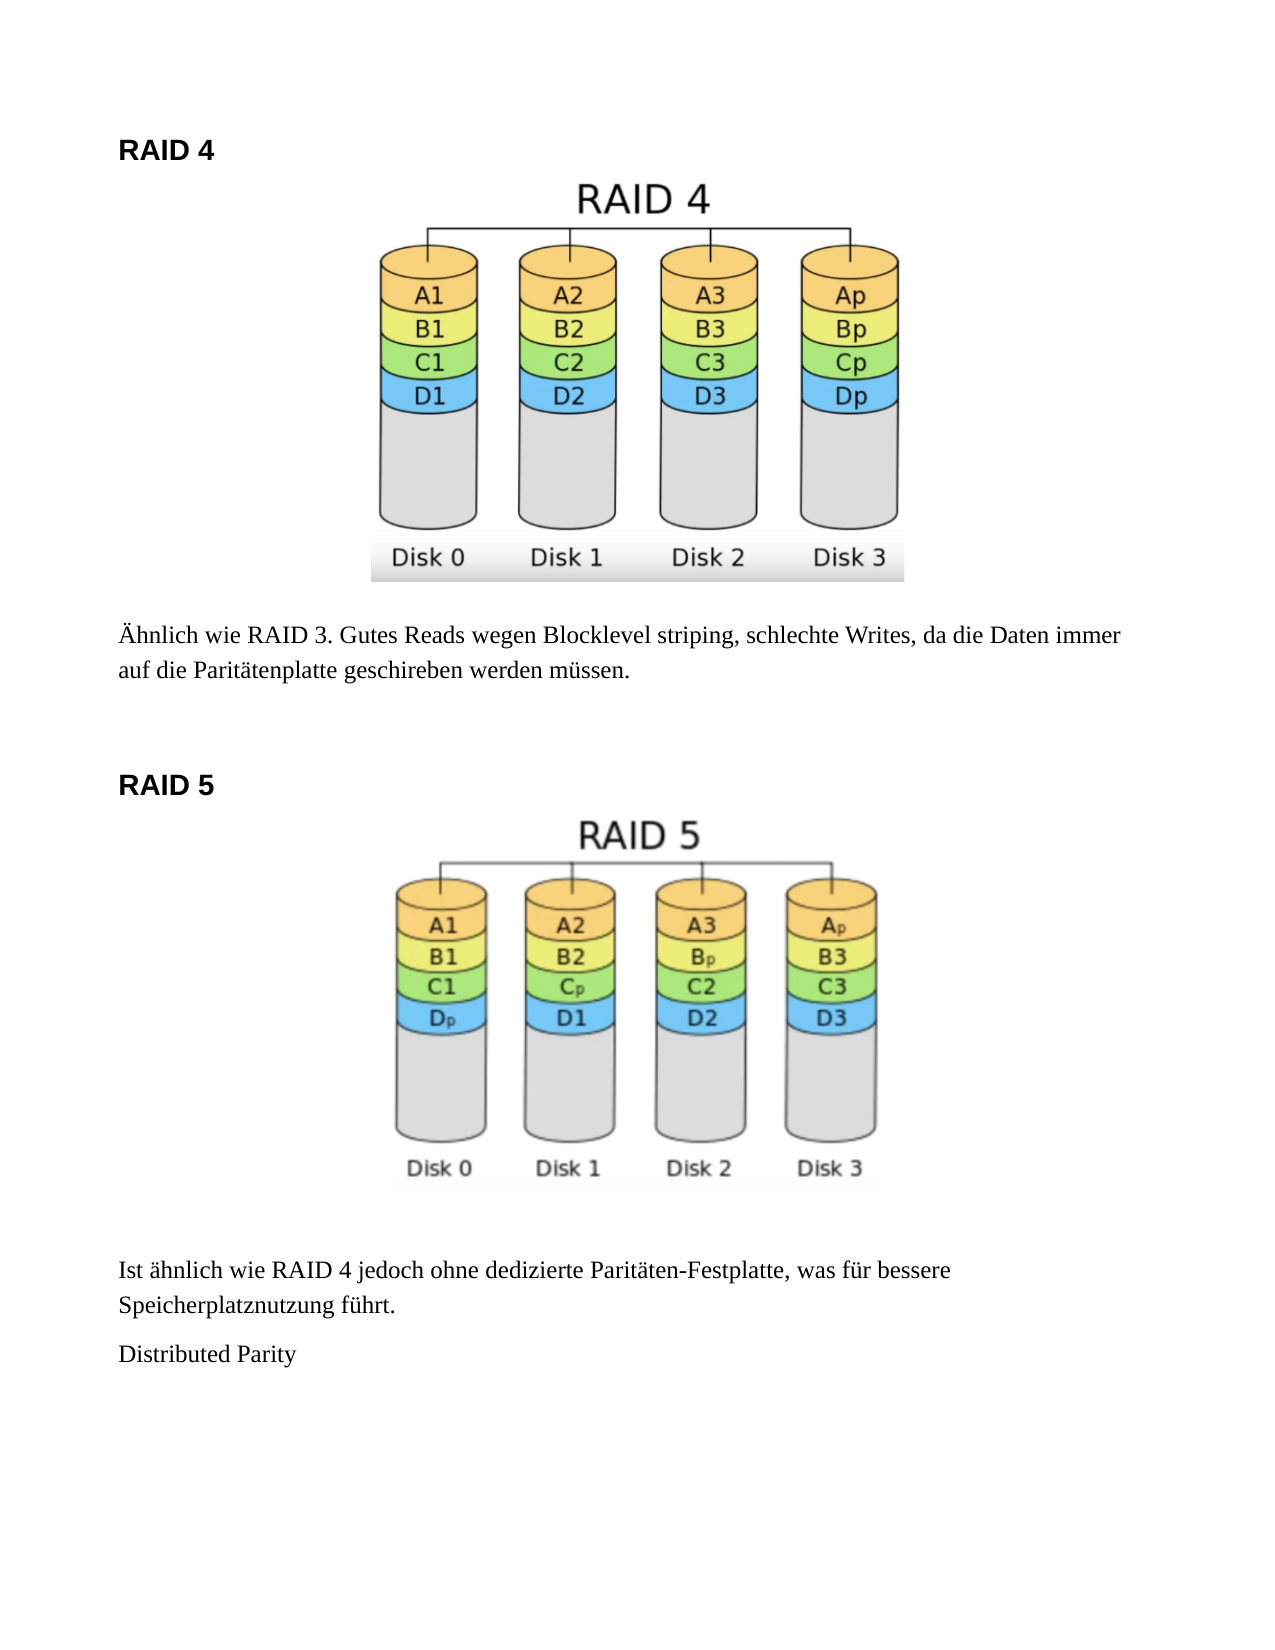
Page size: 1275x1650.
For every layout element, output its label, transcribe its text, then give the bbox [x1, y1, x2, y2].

subtitle RAID 4 [118, 133, 1157, 166]
text Ist ähnlich wie RAID 4 jedoch ohne dedizierte Paritäten-Festplatte, was für bessere Speicherplatznutzung führt. [118, 1256, 1157, 1319]
picture [370, 178, 905, 582]
text Ähnlich wie RAID 3. Gutes Reads wegen Blocklevel striping, schlechte Writes, da die Daten immer auf die Paritätenplatte geschireben werden müssen. [118, 621, 1157, 684]
picture [391, 813, 884, 1187]
text Distributed Parity [118, 1339, 1157, 1368]
subtitle RAID 5 [118, 768, 1157, 801]
